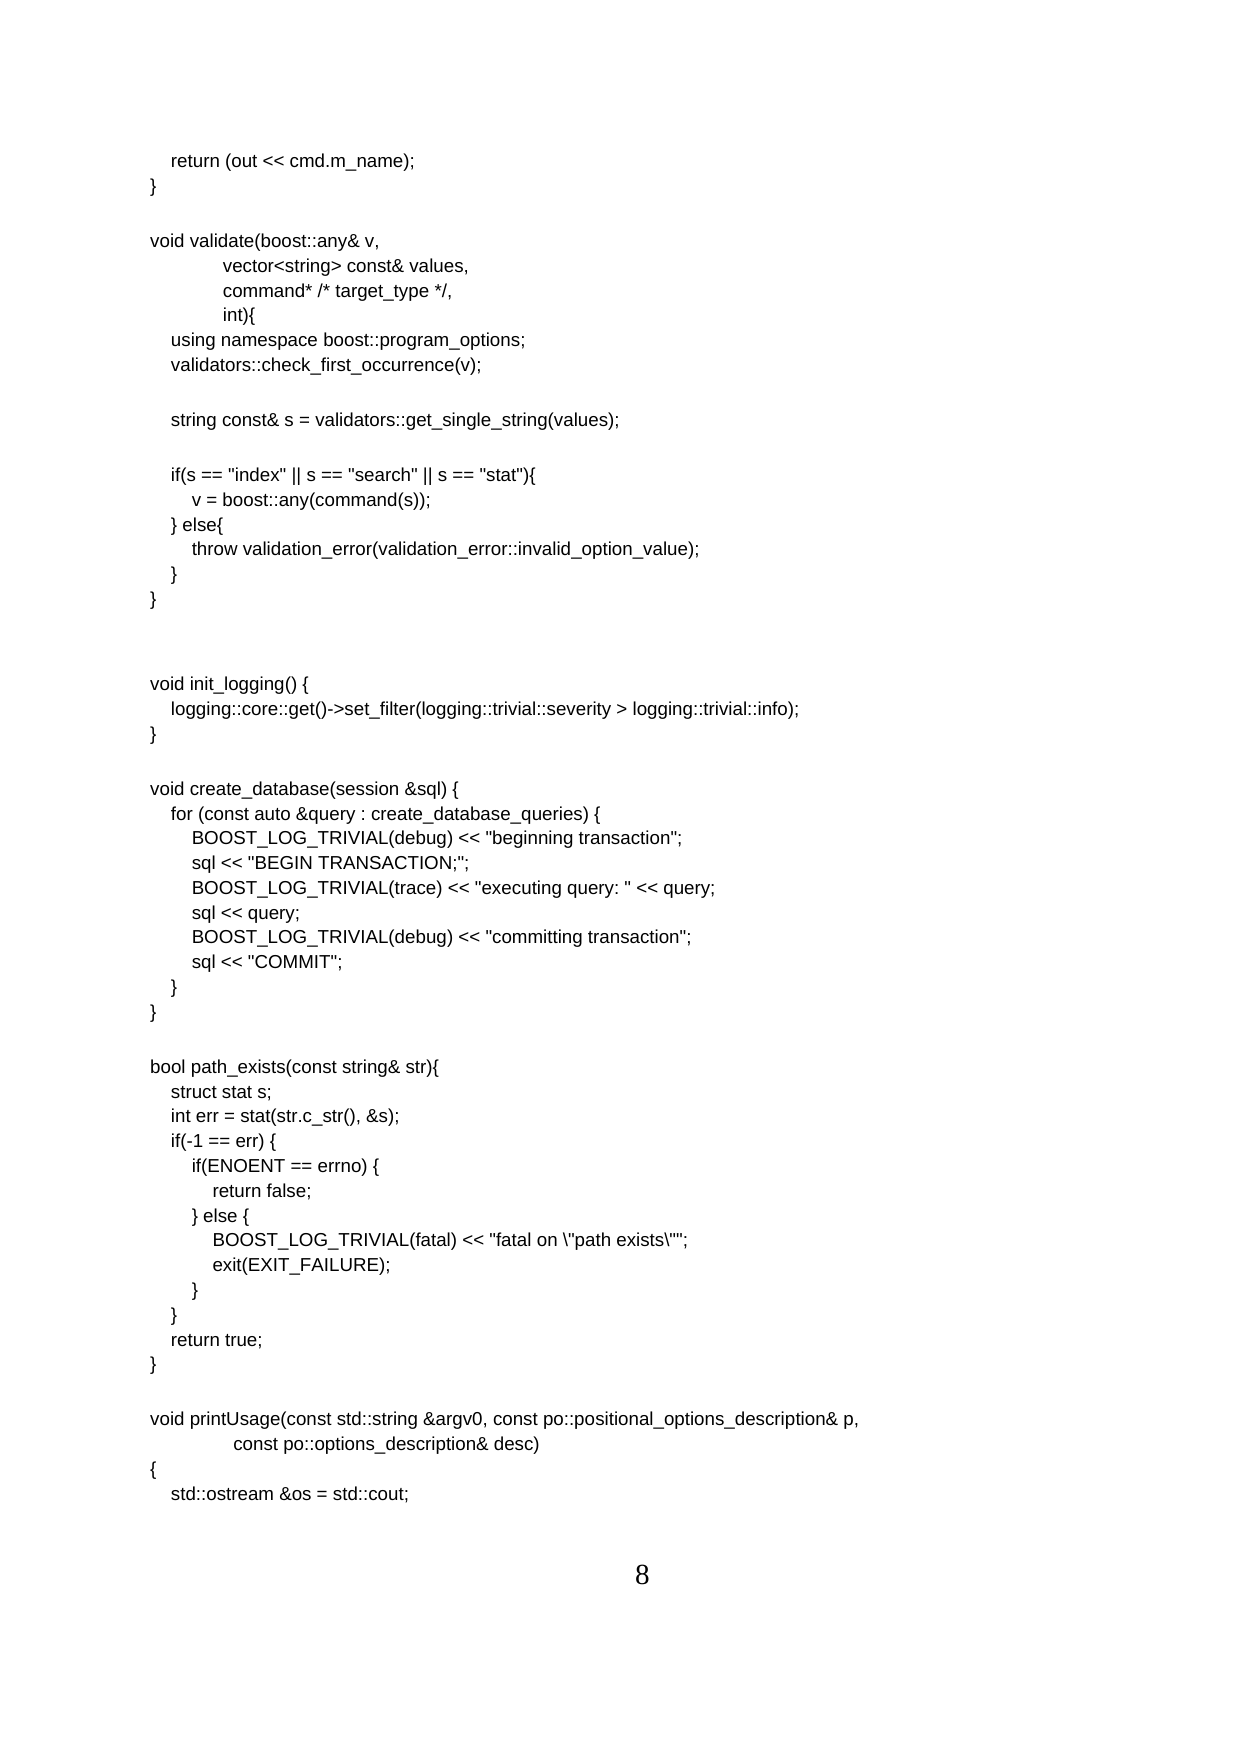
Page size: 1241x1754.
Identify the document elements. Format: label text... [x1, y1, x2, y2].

text } [150, 1001, 1091, 1022]
text bool path_exists(const string& str){ [150, 1056, 1091, 1077]
text if(s == "index" || s == "search" || s == "stat"){ [150, 464, 1091, 485]
text int){ [150, 304, 1091, 326]
text sql << "BEGIN TRANSACTION;"; [150, 852, 1091, 873]
text return false; [150, 1179, 1091, 1201]
text v = boost::any(command(s)); [150, 488, 1091, 510]
text void validate(boost::any& v, [150, 230, 1091, 251]
text int err = stat(str.c_str(), &s); [150, 1105, 1091, 1127]
text if(-1 == err) { [150, 1130, 1091, 1152]
text { [150, 1458, 1091, 1479]
text } [150, 976, 1091, 997]
text struct stat s; [150, 1080, 1091, 1102]
text } [150, 1303, 1091, 1325]
text vector<string> const& values, [150, 254, 1091, 276]
text return (out << cmd.m_name); [150, 150, 1091, 172]
text command* /* target_type */, [150, 279, 1091, 301]
text throw validation_error(validation_error::invalid_option_value); [150, 538, 1091, 560]
text } [150, 1353, 1091, 1375]
text if(ENOENT == errno) { [150, 1155, 1091, 1176]
text } [150, 175, 1091, 196]
text } else{ [150, 513, 1091, 535]
text void printUsage(const std::string &argv0, const po::positional_options_description& p, [150, 1408, 1091, 1430]
text BOOST_LOG_TRIVIAL(fatal) << "fatal on \"path exists\""; [150, 1229, 1091, 1251]
text void create_database(session &sql) { [150, 777, 1091, 799]
text sql << "COMMIT"; [150, 951, 1091, 973]
text logging::core::get()->set_filter(logging::trivial::severity > logging::trivial::info); [150, 698, 1091, 719]
text } [150, 1279, 1091, 1300]
text string const& s = validators::get_single_string(values); [150, 409, 1091, 430]
text validators::check_first_occurrence(v); [150, 354, 1091, 375]
text void init_logging() { [150, 673, 1091, 694]
text return true; [150, 1328, 1091, 1350]
text std::ostream &os = std::cout; [150, 1482, 1091, 1504]
text } [150, 722, 1091, 744]
text BOOST_LOG_TRIVIAL(debug) << "committing transaction"; [150, 926, 1091, 948]
text BOOST_LOG_TRIVIAL(trace) << "executing query: " << query; [150, 877, 1091, 898]
text sql << query; [150, 901, 1091, 923]
text for (const auto &query : create_database_queries) { [150, 802, 1091, 824]
text BOOST_LOG_TRIVIAL(debug) << "beginning transaction"; [150, 827, 1091, 849]
text } [150, 588, 1091, 609]
text } [150, 563, 1091, 584]
text const po::options_description& desc) [150, 1433, 1091, 1454]
text } else { [150, 1204, 1091, 1226]
text exit(EXIT_FAILURE); [150, 1254, 1091, 1276]
text using namespace boost::program_options; [150, 329, 1091, 351]
